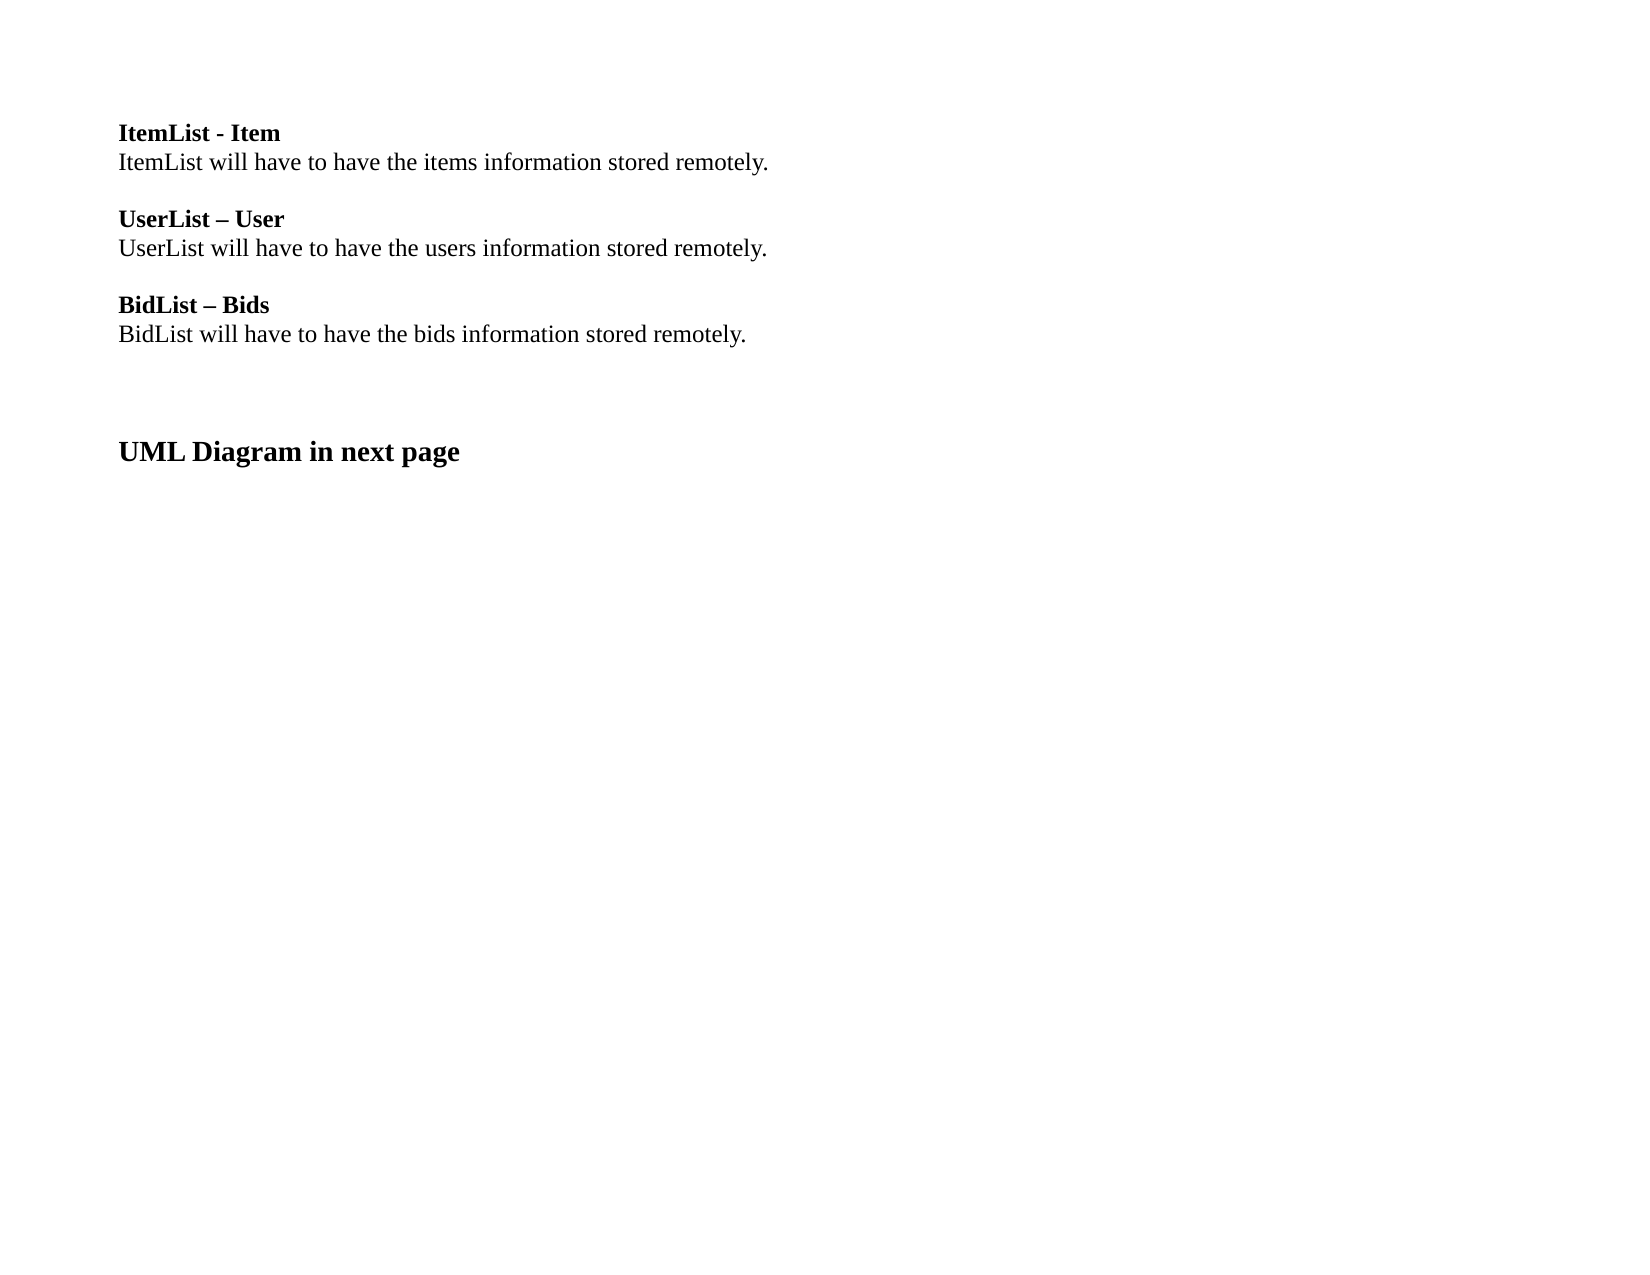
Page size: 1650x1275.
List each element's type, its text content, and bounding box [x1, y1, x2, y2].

text BidList – Bids [118, 291, 1532, 319]
text BidList will have to have the bids information stored remotely. [118, 319, 1532, 348]
text UserList – User [118, 204, 1532, 233]
text ItemList will have to have the items information stored remotely. [118, 147, 1532, 176]
text UML Diagram in next page [118, 434, 1532, 468]
text UserList will have to have the users information stored remotely. [118, 233, 1532, 262]
text ItemList - Item [118, 118, 1532, 147]
